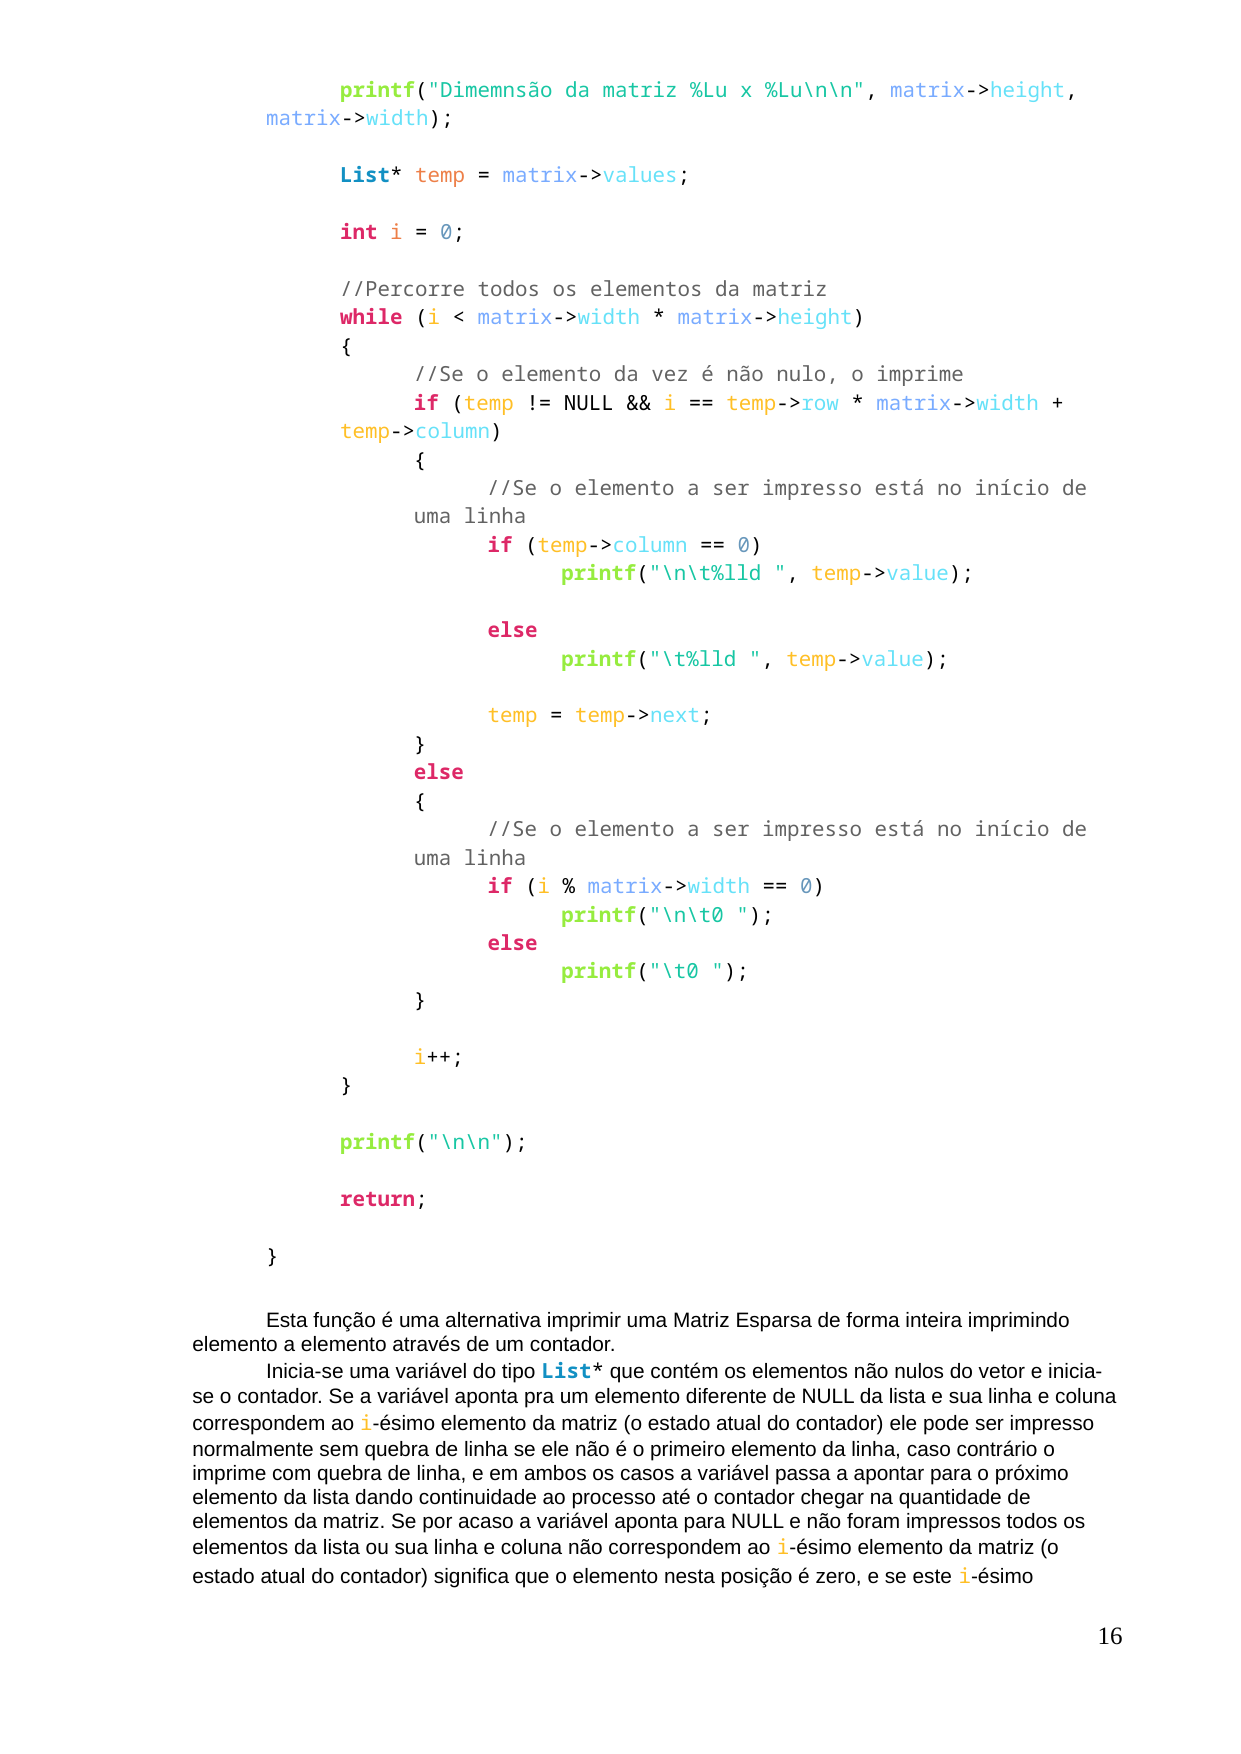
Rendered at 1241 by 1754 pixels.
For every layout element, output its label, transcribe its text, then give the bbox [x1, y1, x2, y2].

text //Se o elemento a ser impresso está no início de uma linha [413, 473, 1122, 530]
text //Se o elemento a ser impresso está no início de uma linha [413, 814, 1122, 871]
text List* temp = matrix->values; [118, 160, 1122, 189]
text if (temp->column == 0) [118, 530, 1122, 558]
text i++; [118, 1042, 1122, 1070]
text printf("\n\n"); [118, 1127, 1122, 1156]
text else [118, 928, 1122, 957]
text if (temp != NULL && i == temp->row * matrix->width + temp->column) [340, 388, 1122, 445]
text else [118, 757, 1122, 786]
text Inicia-se uma variável do tipo List* que contém os elementos não nulos do vetor e inicia-se o contador. Se a variável aponta pra um elemento diferente de NULL da lista e sua linha e coluna correspondem ao i-ésimo elemento da matriz (o estado atual do contador) ele pode ser impresso normalmente sem quebra de linha se ele não é o primeiro elemento da linha, caso contrário o imprime com quebra de linha, e em ambos os casos a variável passa a apontar para o próximo elemento da lista dando continuidade ao processo até o contador chegar na quantidade de elementos da matriz. Se por acaso a variável aponta para NULL e não foram impressos todos os elementos da lista ou sua linha e coluna não correspondem ao i-ésimo elemento da matriz (o estado atual do contador) significa que o elemento nesta posição é zero, e se este i-ésimo [192, 1356, 1122, 1589]
text Esta função é uma alternativa imprimir uma Matriz Esparsa de forma inteira imprimindo elemento a elemento através de um contador. [192, 1308, 1122, 1356]
text } [118, 985, 1122, 1013]
text printf("\t0 "); [118, 957, 1122, 985]
text else [118, 615, 1122, 644]
text while (i < matrix->width * matrix->height) [118, 302, 1122, 331]
text { [118, 786, 1122, 814]
text if (i % matrix->width == 0) [118, 871, 1122, 900]
text int i = 0; [118, 217, 1122, 246]
text } [118, 729, 1122, 757]
text printf("Dimemnsão da matriz %Lu x %Lu\n\n", matrix->height, matrix->width); [266, 75, 1122, 132]
text { [118, 331, 1122, 359]
text { [118, 445, 1122, 473]
text } [118, 1070, 1122, 1099]
text return; [118, 1184, 1122, 1212]
text printf("\t%lld ", temp->value); [118, 644, 1122, 672]
text printf("\n\t%lld ", temp->value); [118, 558, 1122, 587]
text } [192, 1241, 1122, 1269]
text printf("\n\t0 "); [118, 900, 1122, 928]
text //Se o elemento da vez é não nulo, o imprime [118, 359, 1122, 388]
text //Percorre todos os elementos da matriz [118, 274, 1122, 302]
text temp = temp->next; [118, 701, 1122, 729]
